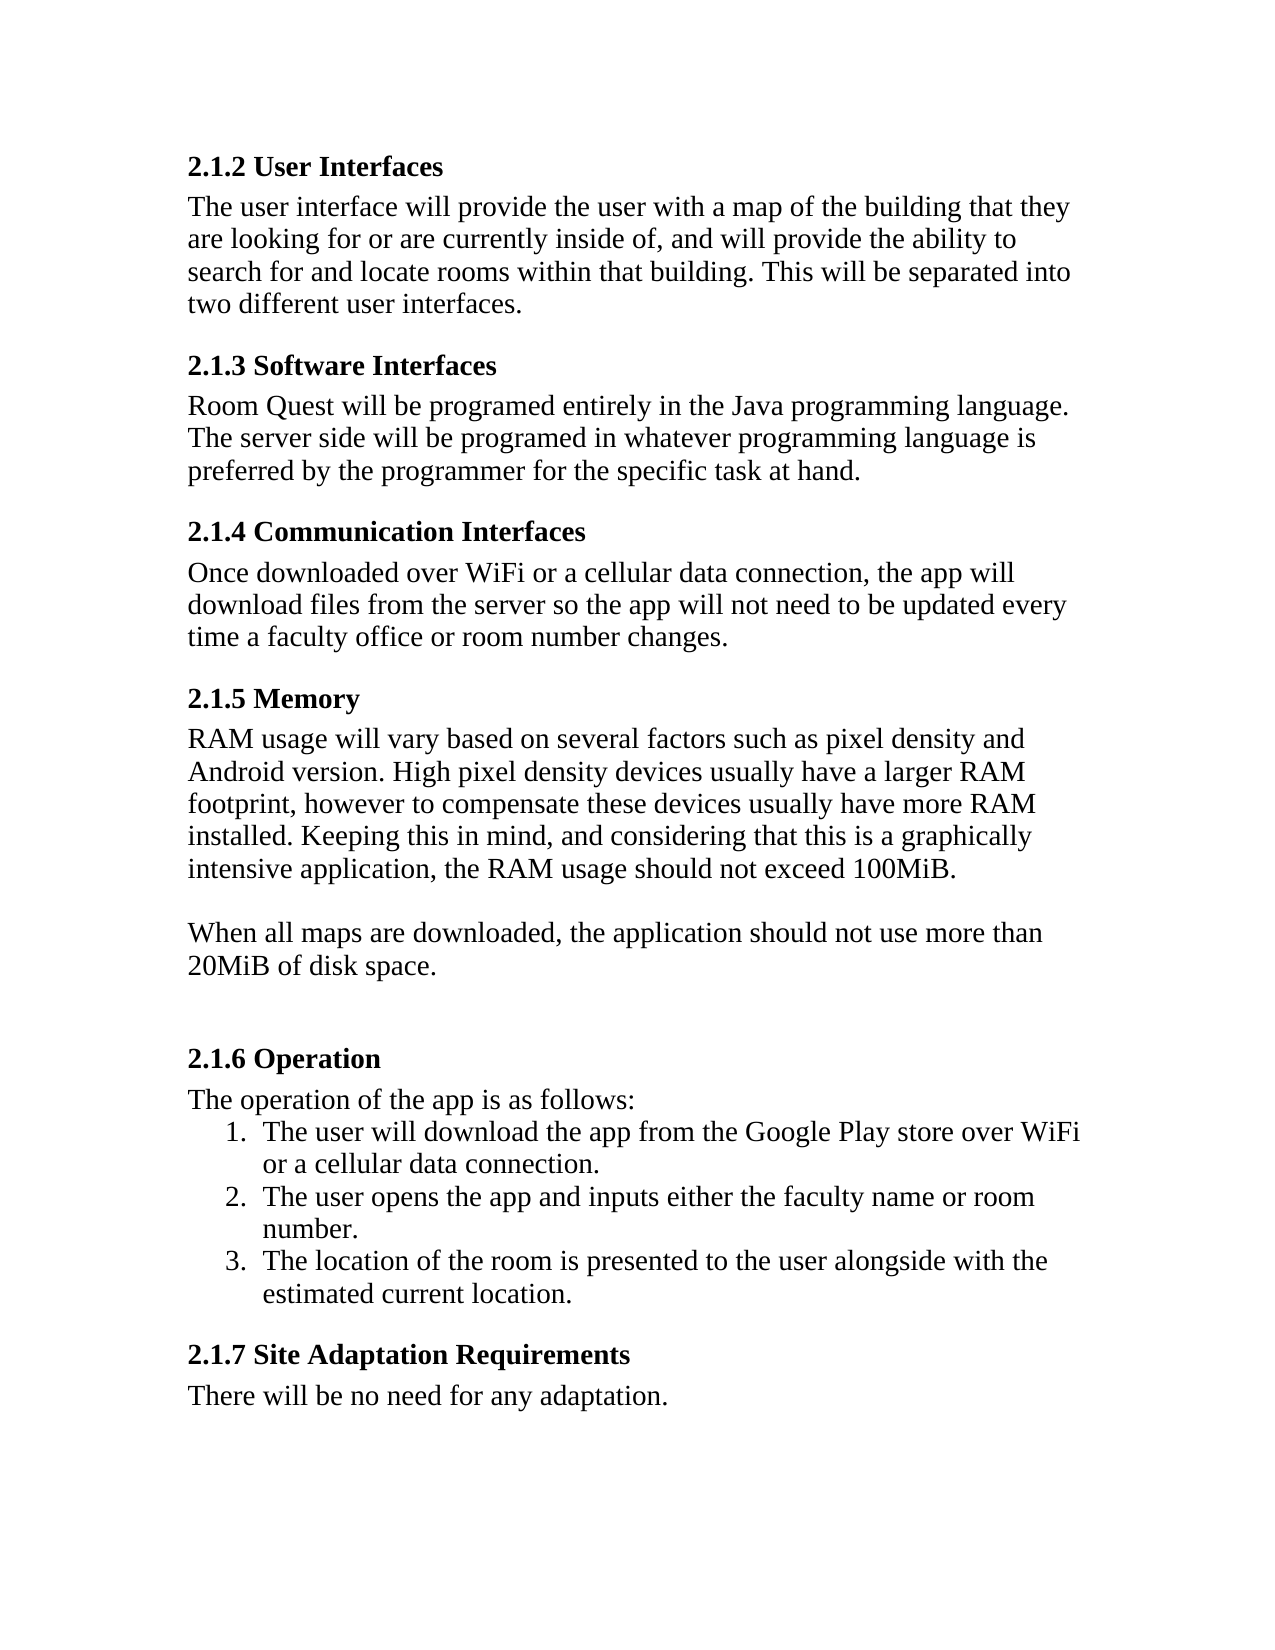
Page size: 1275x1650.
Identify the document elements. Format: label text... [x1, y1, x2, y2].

subtitle 2.1.6 Operation [187, 1043, 1087, 1075]
text Once downloaded over WiFi or a cellular data connection, the app will download files from the server so the app will not need to be updated every time a faculty office or room number changes. [187, 556, 1087, 653]
text RAM usage will vary based on several factors such as pixel density and Android version. High pixel density devices usually have a larger RAM footprint, however to compensate these devices usually have more RAM installed. Keeping this in mind, and considering that this is a graphically intensive application, the RAM usage should not exceed 100MiB. [187, 723, 1087, 884]
text When all maps are downloaded, the application should not use more than 20MiB of disk space. [187, 917, 1087, 981]
list The user opens the app and inputs either the faculty name or room number. [225, 1180, 1087, 1245]
subtitle 2.1.5 Memory [187, 682, 1087, 714]
text There will be no need for any adaptation. [187, 1379, 1087, 1411]
text The operation of the app is as follows: [187, 1083, 1087, 1116]
text The user interface will provide the user with a map of the building that they are looking for or are currently inside of, and will provide the ability to search for and locate rooms within that building. This will be separated into two different user interfaces. [187, 191, 1087, 320]
subtitle 2.1.7 Site Adaptation Requirements [187, 1338, 1087, 1371]
subtitle 2.1.4 Communication Interfaces [187, 516, 1087, 548]
subtitle 2.1.2 User Interfaces [187, 150, 1087, 182]
list The user will download the app from the Google Play store over WiFi or a cellular data connection. [225, 1116, 1087, 1180]
subtitle 2.1.3 Software Interfaces [187, 349, 1087, 381]
list The location of the room is presented to the user alongside with the estimated current location. [225, 1245, 1087, 1309]
text Room Quest will be programed entirely in the Java programming language. The server side will be programed in whatever programming language is preferred by the programmer for the specific task at hand. [187, 389, 1087, 486]
